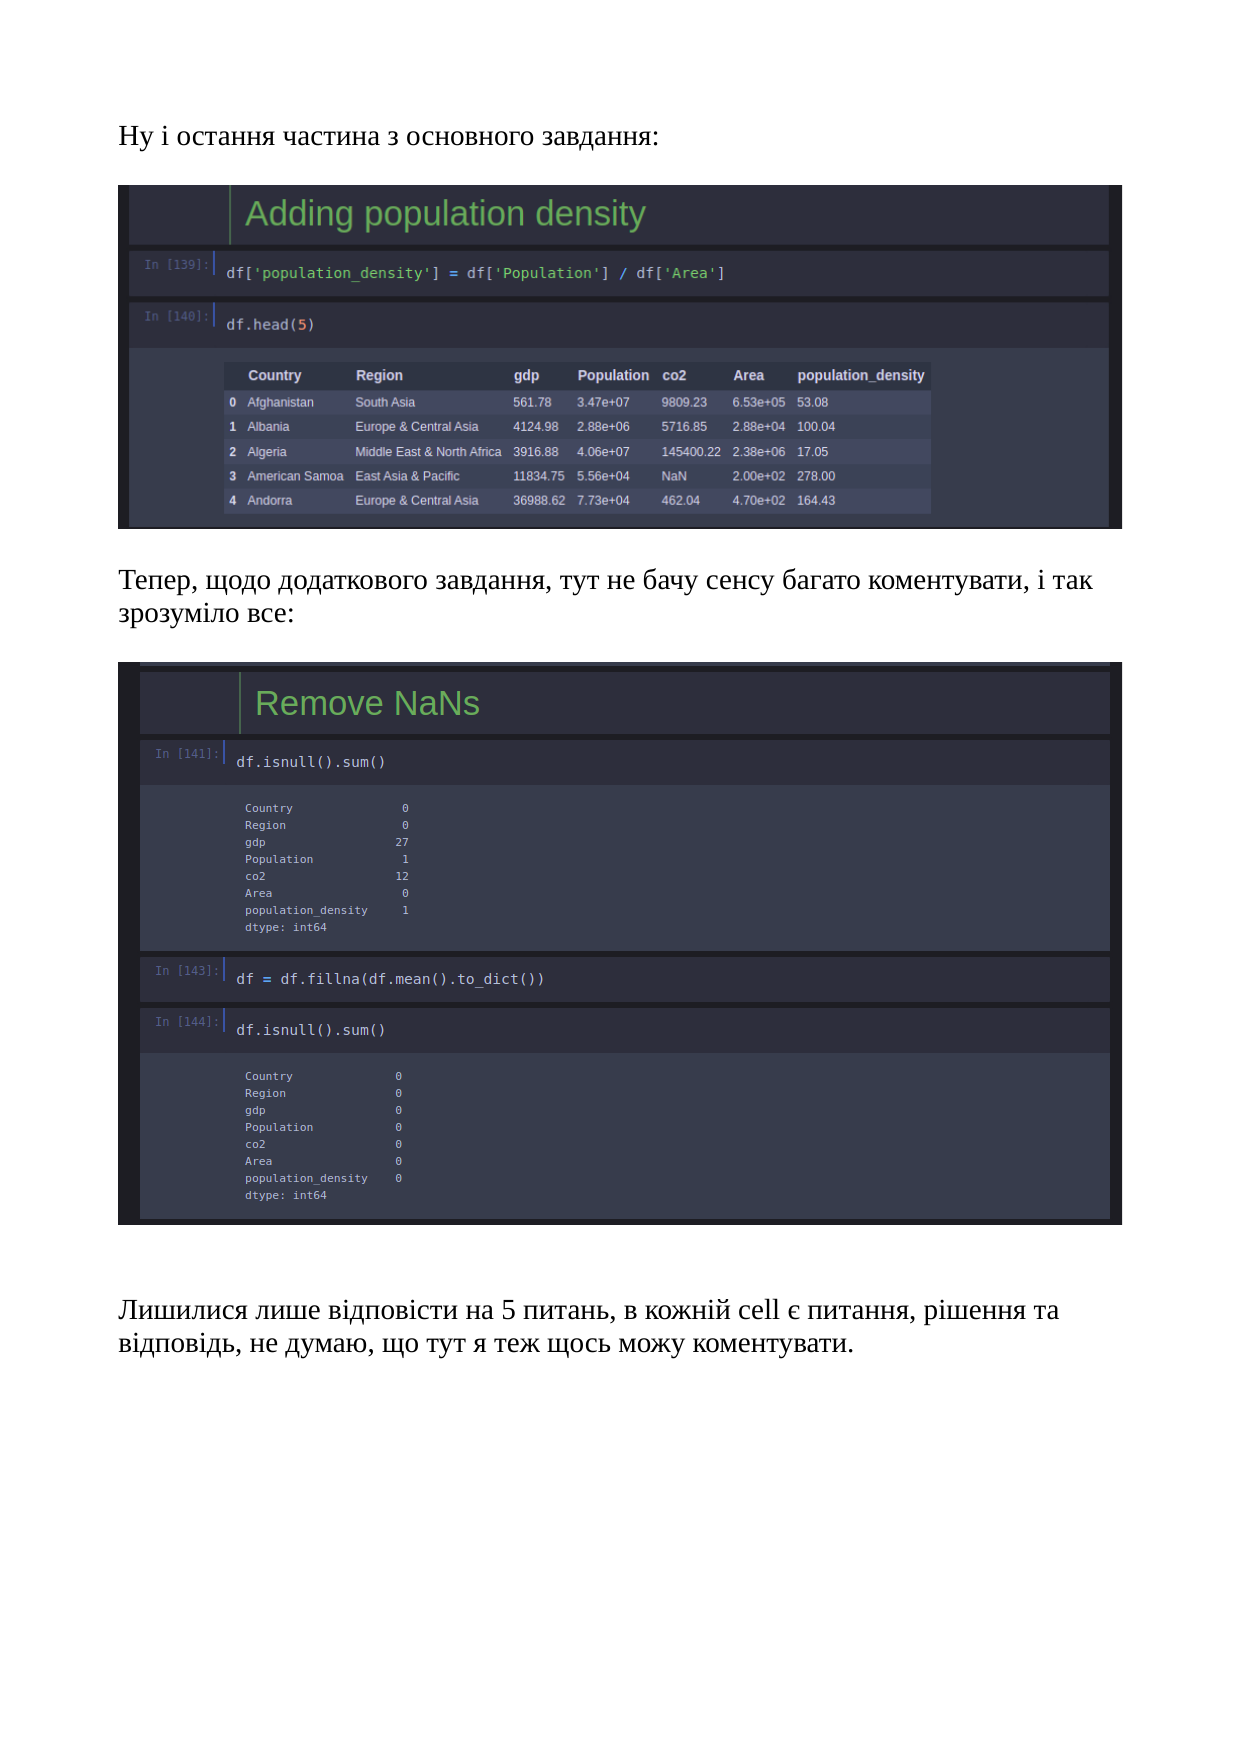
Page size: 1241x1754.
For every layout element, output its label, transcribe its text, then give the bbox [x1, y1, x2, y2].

text Лишилися лише відповісти на 5 питань, в кожній cell є питання, рішення та відповідь, не думаю, що тут я теж щось можу коментувати. [118, 1292, 1122, 1359]
picture [118, 185, 1123, 529]
text Ну і остання частина з основного завдання: [118, 118, 1122, 152]
picture [118, 662, 1123, 1225]
text Тепер, щодо додаткового завдання, тут не бачу сенсу багато коментувати, і так зрозуміло все: [118, 562, 1122, 629]
